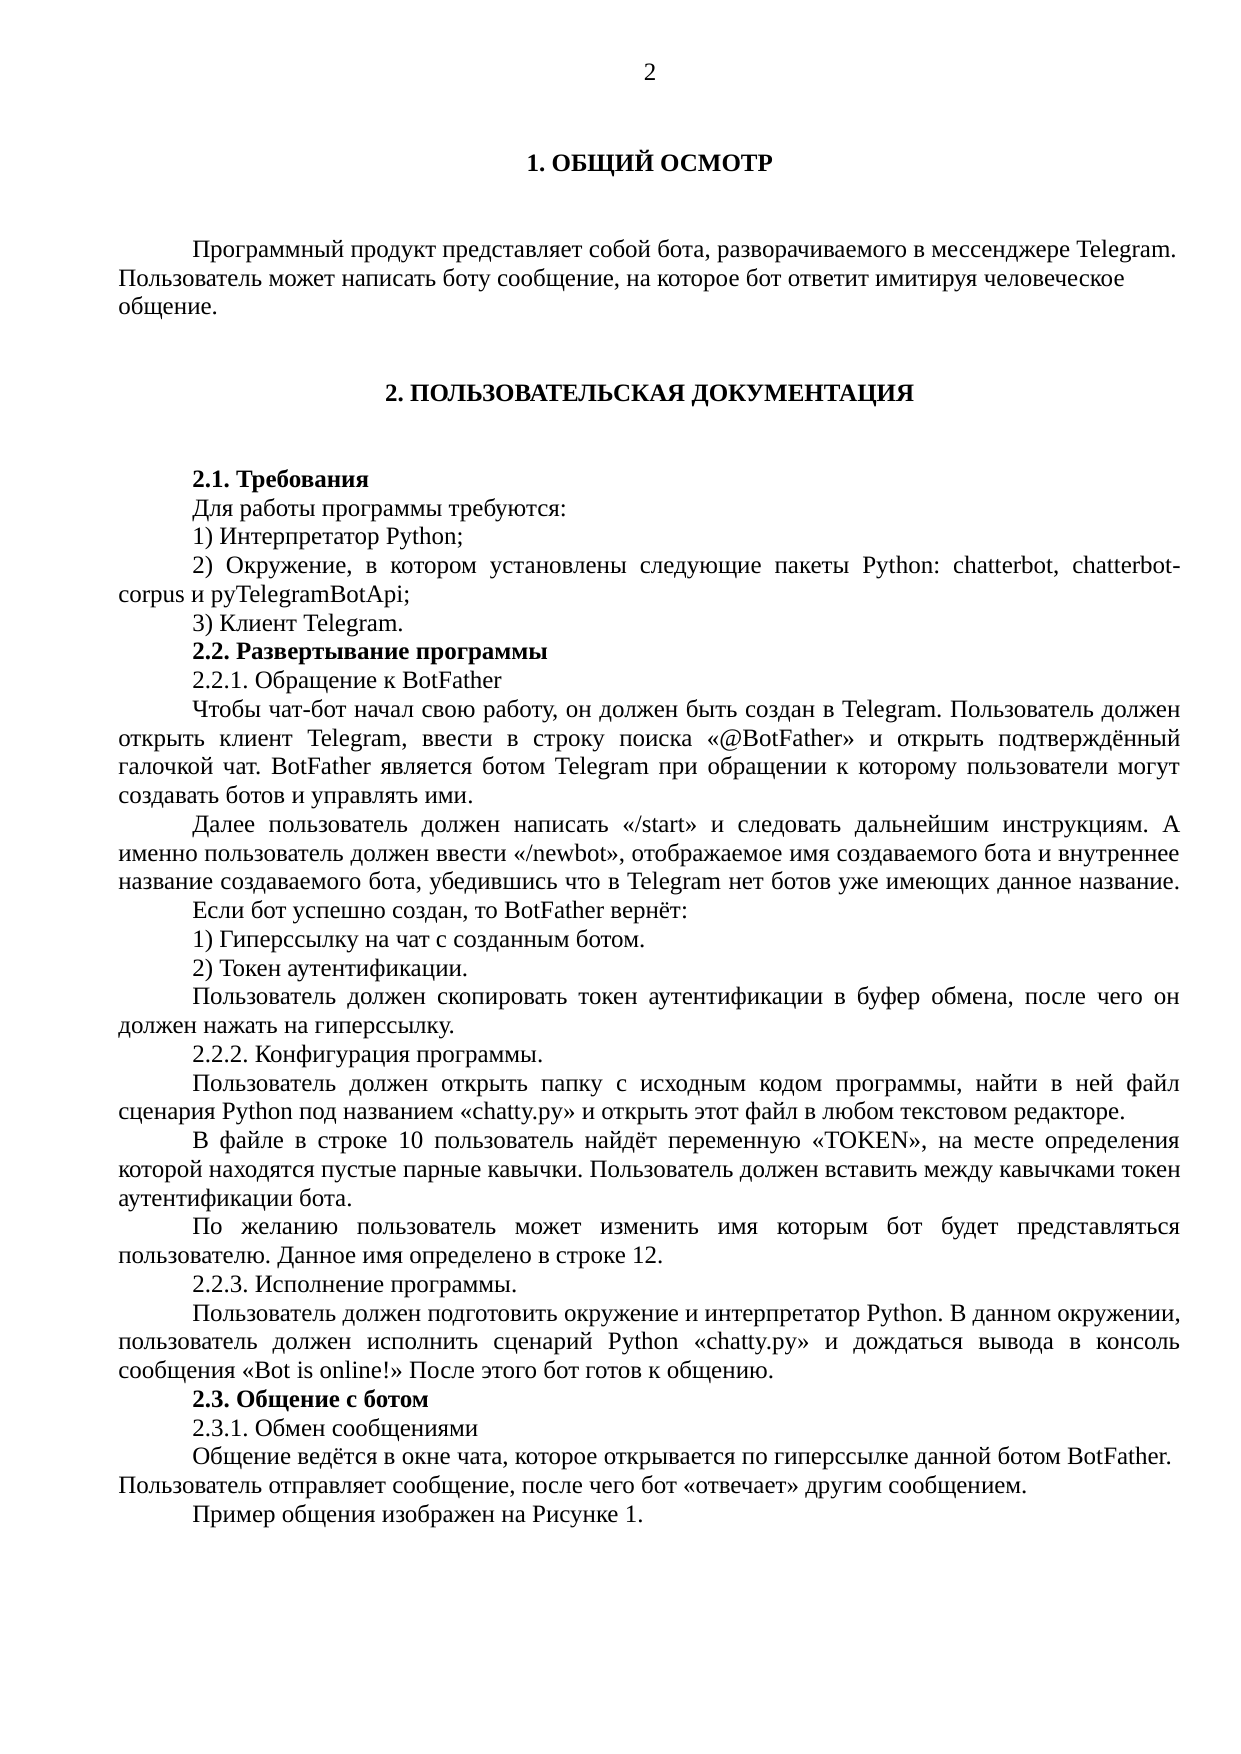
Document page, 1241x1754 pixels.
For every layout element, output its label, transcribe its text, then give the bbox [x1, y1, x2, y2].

text 1. ОБЩИЙ ОСМОТР [118, 148, 1181, 176]
text Пользователь должен скопировать токен аутентификации в буфер обмена, после чего он должен нажать на гиперссылку. [118, 981, 1181, 1039]
text 2.2. Развертывание программы [118, 636, 1181, 665]
text 2) Токен аутентификации. [118, 953, 1181, 981]
text 2.1. Требования [118, 464, 1181, 493]
text Для работы программы требуются: [118, 493, 1181, 521]
text Пример общения изображен на Рисунке 1. [118, 1499, 1181, 1528]
text 2.2.2. Конфигурация программы. [118, 1039, 1181, 1068]
text По желанию пользователь может изменить имя которым бот будет представляться пользователю. Данное имя определено в строке 12. [118, 1211, 1181, 1269]
text 2. ПОЛЬЗОВАТЕЛЬСКАЯ ДОКУМЕНТАЦИЯ [118, 378, 1181, 406]
text 2.3.1. Обмен сообщениями [118, 1413, 1181, 1441]
text 1) Гиперссылку на чат с созданным ботом. [118, 924, 1181, 953]
text Пользователь должен подготовить окружение и интерпретатор Python. В данном окружении, пользователь должен исполнить сценарий Python «chatty.py» и дождаться вывода в консоль сообщения «Bot is online!» После этого бот готов к общению. [118, 1298, 1181, 1384]
text Пользователь должен открыть папку с исходным кодом программы, найти в ней файл сценария Python под названием «chatty.py» и открыть этот файл в любом текстовом редакторе. [118, 1068, 1181, 1125]
text Далее пользователь должен написать «/start» и следовать дальнейшим инструкциям. А именно пользователь должен ввести «/newbot», отображаемое имя создаваемого бота и внутреннее название создаваемого бота, убедившись что в Telegram нет ботов уже имеющих данное название. Если бот успешно создан, то BotFather вернёт: [118, 809, 1181, 924]
text 2.3. Общение с ботом [118, 1384, 1181, 1413]
text 2) Окружение, в котором установлены следующие пакеты Python: chatterbot, chatterbot-corpus и pyTelegramBotApi; [118, 550, 1181, 608]
text 2.2.3. Исполнение программы. [118, 1269, 1181, 1298]
text Пользователь отправляет сообщение, после чего бот «отвечает» другим сообщением. [118, 1470, 1181, 1499]
text Программный продукт представляет собой бота, разворачиваемого в мессенджере Telegram. Пользователь может написать боту сообщение, на которое бот ответит имитируя человеческое общение. [118, 234, 1181, 320]
text 2.2.1. Обращение к BotFather [118, 665, 1181, 694]
text В файле в строке 10 пользователь найдёт переменную «TOKEN», на месте определения которой находятся пустые парные кавычки. Пользователь должен вставить между кавычками токен аутентификации бота. [118, 1125, 1181, 1211]
text 1) Интерпретатор Python; [118, 521, 1181, 550]
text 3) Клиент Telegram. [118, 608, 1181, 636]
text Общение ведётся в окне чата, которое открывается по гиперссылке данной ботом BotFather. [118, 1441, 1181, 1470]
text Чтобы чат-бот начал свою работу, он должен быть создан в Telegram. Пользователь должен открыть клиент Telegram, ввести в строку поиска «@BotFather» и открыть подтверждённый галочкой чат. BotFather является ботом Telegram при обращении к которому пользователи могут создавать ботов и управлять ими. [118, 694, 1181, 809]
